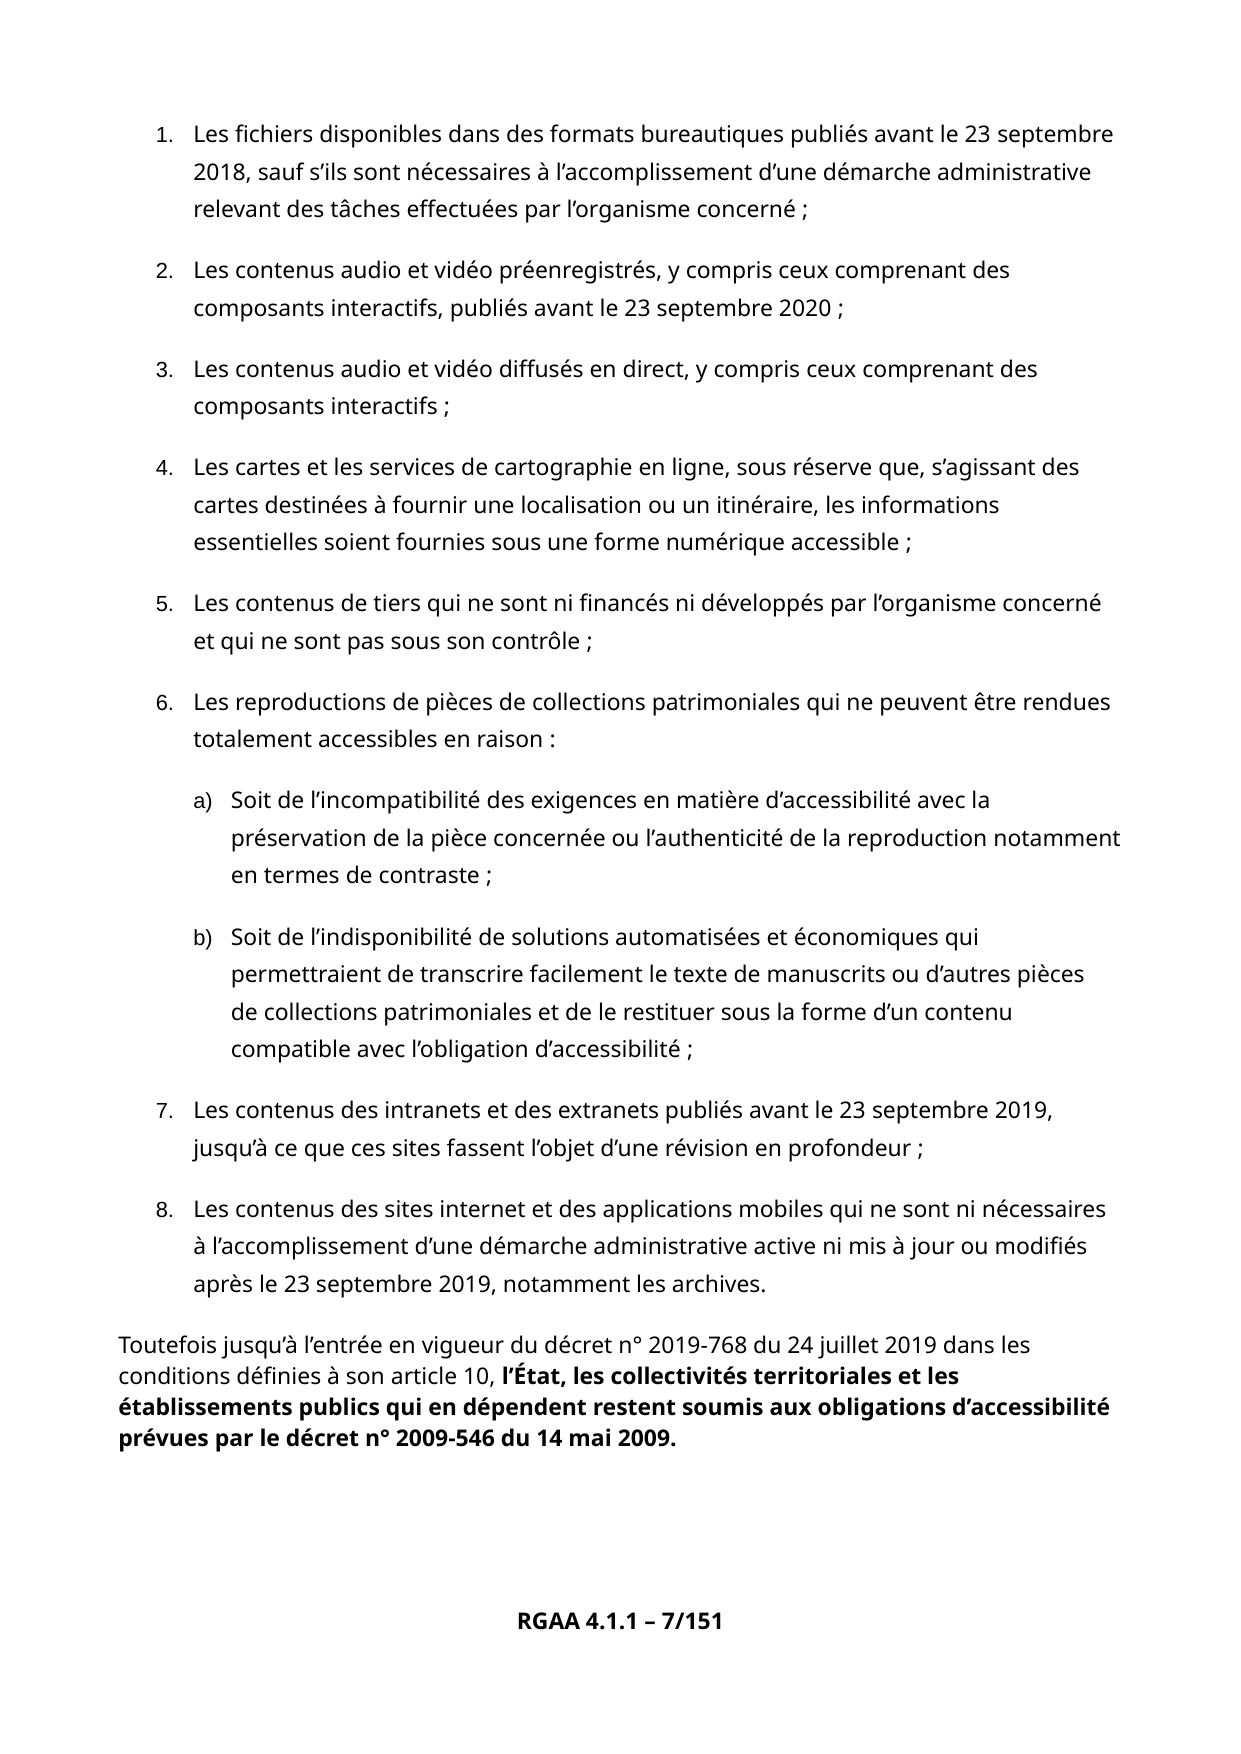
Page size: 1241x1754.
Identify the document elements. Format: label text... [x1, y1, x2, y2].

list Les contenus audio et vidéo diffusés en direct, y compris ceux comprenant des composants interactifs ; [156, 353, 1122, 421]
list Soit de l’indisponibilité de solutions automatisées et économiques qui permettraient de transcrire facilement le texte de manuscrits ou d’autres pièces de collections patrimoniales et de le restituer sous la forme d’un contenu compatible avec l’obligation d’accessibilité ; [193, 920, 1122, 1064]
text Toutefois jusqu’à l’entrée en vigueur du décret n° 2019-768 du 24 juillet 2019 dans les conditions définies à son article 10, l’État, les collectivités territoriales et les établissements publics qui en dépendent restent soumis aux obligations d’accessibilité prévues par le décret n° 2009-546 du 14 mai 2009. [118, 1328, 1122, 1453]
list Les contenus de tiers qui ne sont ni financés ni développés par l’organisme concerné et qui ne sont pas sous son contrôle ; [156, 587, 1122, 656]
list Les cartes et les services de cartographie en ligne, sous réserve que, s’agissant des cartes destinées à fournir une localisation ou un itinéraire, les informations essentielles soient fournies sous une forme numérique accessible ; [156, 451, 1122, 557]
list Les contenus audio et vidéo préenregistrés, y compris ceux comprenant des composants interactifs, publiés avant le 23 septembre 2020 ; [156, 254, 1122, 323]
list Les fichiers disponibles dans des formats bureautiques publiés avant le 23 septembre 2018, sauf s’ils sont nécessaires à l’accomplissement d’une démarche administrative relevant des tâches effectuées par l’organisme concerné ; [156, 118, 1122, 224]
list Les reproductions de pièces de collections patrimoniales qui ne peuvent être rendues totalement accessibles en raison : [156, 686, 1122, 754]
list Les contenus des intranets et des extranets publiés avant le 23 septembre 2019, jusqu’à ce que ces sites fassent l’objet d’une révision en profondeur ; [156, 1094, 1122, 1163]
list Soit de l’incompatibilité des exigences en matière d’accessibilité avec la préservation de la pièce concernée ou l’authenticité de la reproduction notamment en termes de contraste ; [193, 784, 1122, 891]
list Les contenus des sites internet et des applications mobiles qui ne sont ni nécessaires à l’accomplissement d’une démarche administrative active ni mis à jour ou modifiés après le 23 septembre 2019, notamment les archives. [156, 1192, 1122, 1299]
